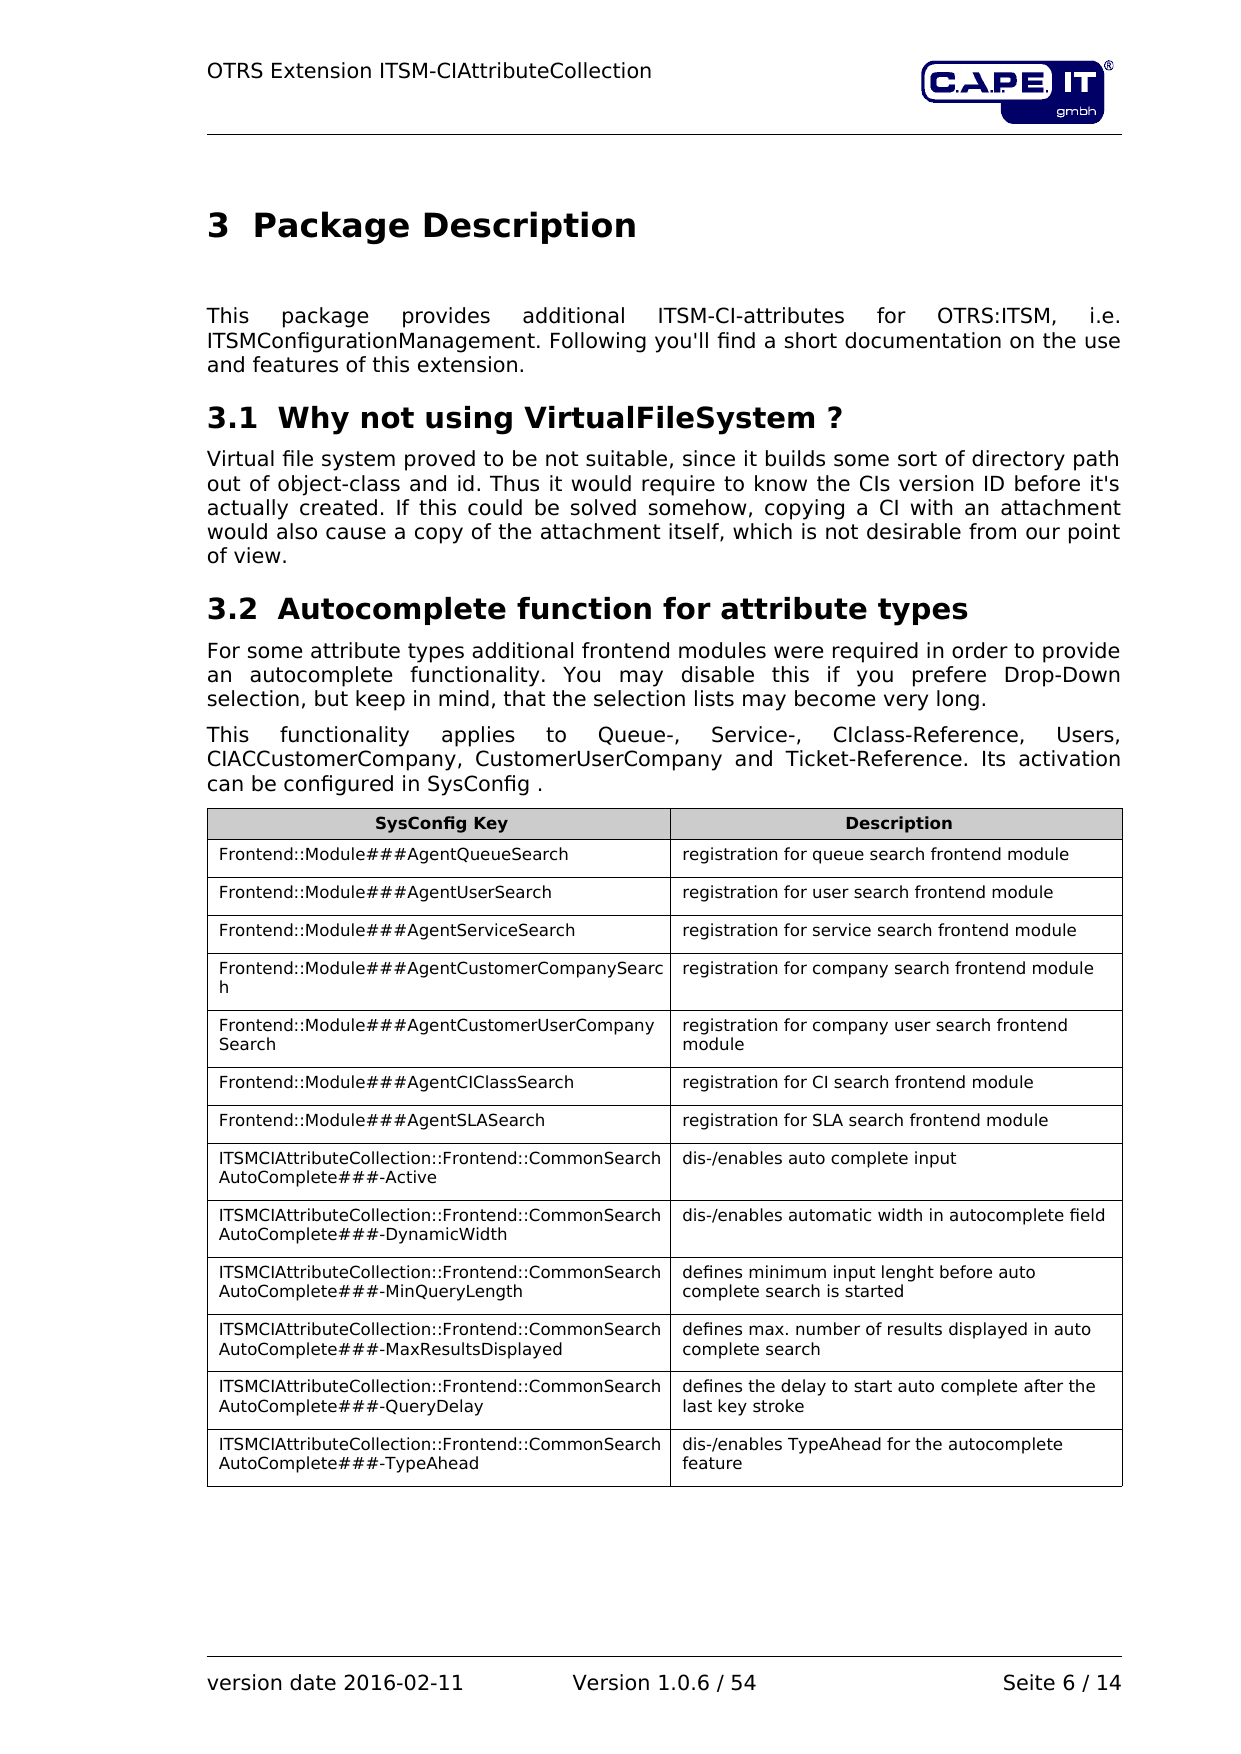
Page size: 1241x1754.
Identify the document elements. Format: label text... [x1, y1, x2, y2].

table_cell Frontend::Module###AgentCIClassSearch [208, 1068, 670, 1105]
table_cell ITSMCIAttributeCollection::Frontend::CommonSearchAutoComplete###-MinQueryLength [208, 1258, 670, 1314]
table_cell ITSMCIAttributeCollection::Frontend::CommonSearchAutoComplete###-TypeAhead [208, 1430, 670, 1486]
picture [921, 60, 1114, 124]
subtitle Package Description [207, 207, 1122, 245]
subtitle Why not using VirtualFileSystem ? [207, 401, 1122, 435]
text This package provides additional ITSM-CI-attributes for OTRS:ITSM, i.e. ITSMConfigurationManagement. Following you'll find a short documentation on the use and features of this extension. [207, 304, 1122, 377]
table_cell Frontend::Module###AgentSLASearch [208, 1106, 670, 1143]
table_header Description [671, 809, 1122, 839]
text For some attribute types additional frontend modules were required in order to provide an autocomplete functionality. You may disable this if you prefere Drop-Down selection, but keep in mind, that the selection lists may become very long. [207, 639, 1122, 711]
table_cell ITSMCIAttributeCollection::Frontend::CommonSearchAutoComplete###-Active [208, 1144, 670, 1200]
table_cell Frontend::Module###AgentUserSearch [208, 878, 670, 915]
table_cell ITSMCIAttributeCollection::Frontend::CommonSearchAutoComplete###-DynamicWidth [208, 1201, 670, 1257]
table_cell dis-/enables auto complete input [671, 1144, 1122, 1200]
table_cell Frontend::Module###AgentCustomerCompanySearch [208, 954, 670, 1010]
table_cell dis-/enables TypeAhead for the autocomplete feature [671, 1430, 1122, 1486]
table_cell ITSMCIAttributeCollection::Frontend::CommonSearchAutoComplete###-MaxResultsDisplayed [208, 1315, 670, 1371]
text Virtual file system proved to be not suitable, since it builds some sort of directory path out of object-class and id. Thus it would require to know the CIs version ID before it's actually created. If this could be solved somehow, copying a CI with an attachment would also cause a copy of the attachment itself, which is not desirable from our point of view. [207, 447, 1122, 569]
table_cell defines the delay to start auto complete after the last key stroke [671, 1372, 1122, 1428]
table_cell registration for CI search frontend module [671, 1068, 1122, 1105]
table_cell defines minimum input lenght before auto complete search is started [671, 1258, 1122, 1314]
table_cell ITSMCIAttributeCollection::Frontend::CommonSearchAutoComplete###-QueryDelay [208, 1372, 670, 1428]
table_cell Frontend::Module###AgentServiceSearch [208, 916, 670, 953]
table_cell registration for company user search frontend module [671, 1011, 1122, 1067]
table_cell registration for SLA search frontend module [671, 1106, 1122, 1143]
table_cell defines max. number of results displayed in auto complete search [671, 1315, 1122, 1371]
table_cell registration for user search frontend module [671, 878, 1122, 915]
table_cell Frontend::Module###AgentQueueSearch [208, 840, 670, 877]
table_cell dis-/enables automatic width in autocomplete field [671, 1201, 1122, 1257]
table_header SysConfig Key [208, 809, 670, 839]
table_cell registration for company search frontend module [671, 954, 1122, 1010]
text This functionality applies to Queue-, Service-, CIclass-Reference, Users, CIACCustomerCompany, CustomerUserCompany and Ticket-Reference. Its activation can be configured in SysConfig . [207, 723, 1122, 796]
table_cell registration for service search frontend module [671, 916, 1122, 953]
table_cell registration for queue search frontend module [671, 840, 1122, 877]
table_cell Frontend::Module###AgentCustomerUserCompanySearch [208, 1011, 670, 1067]
subtitle Autocomplete function for attribute types [207, 592, 1122, 626]
